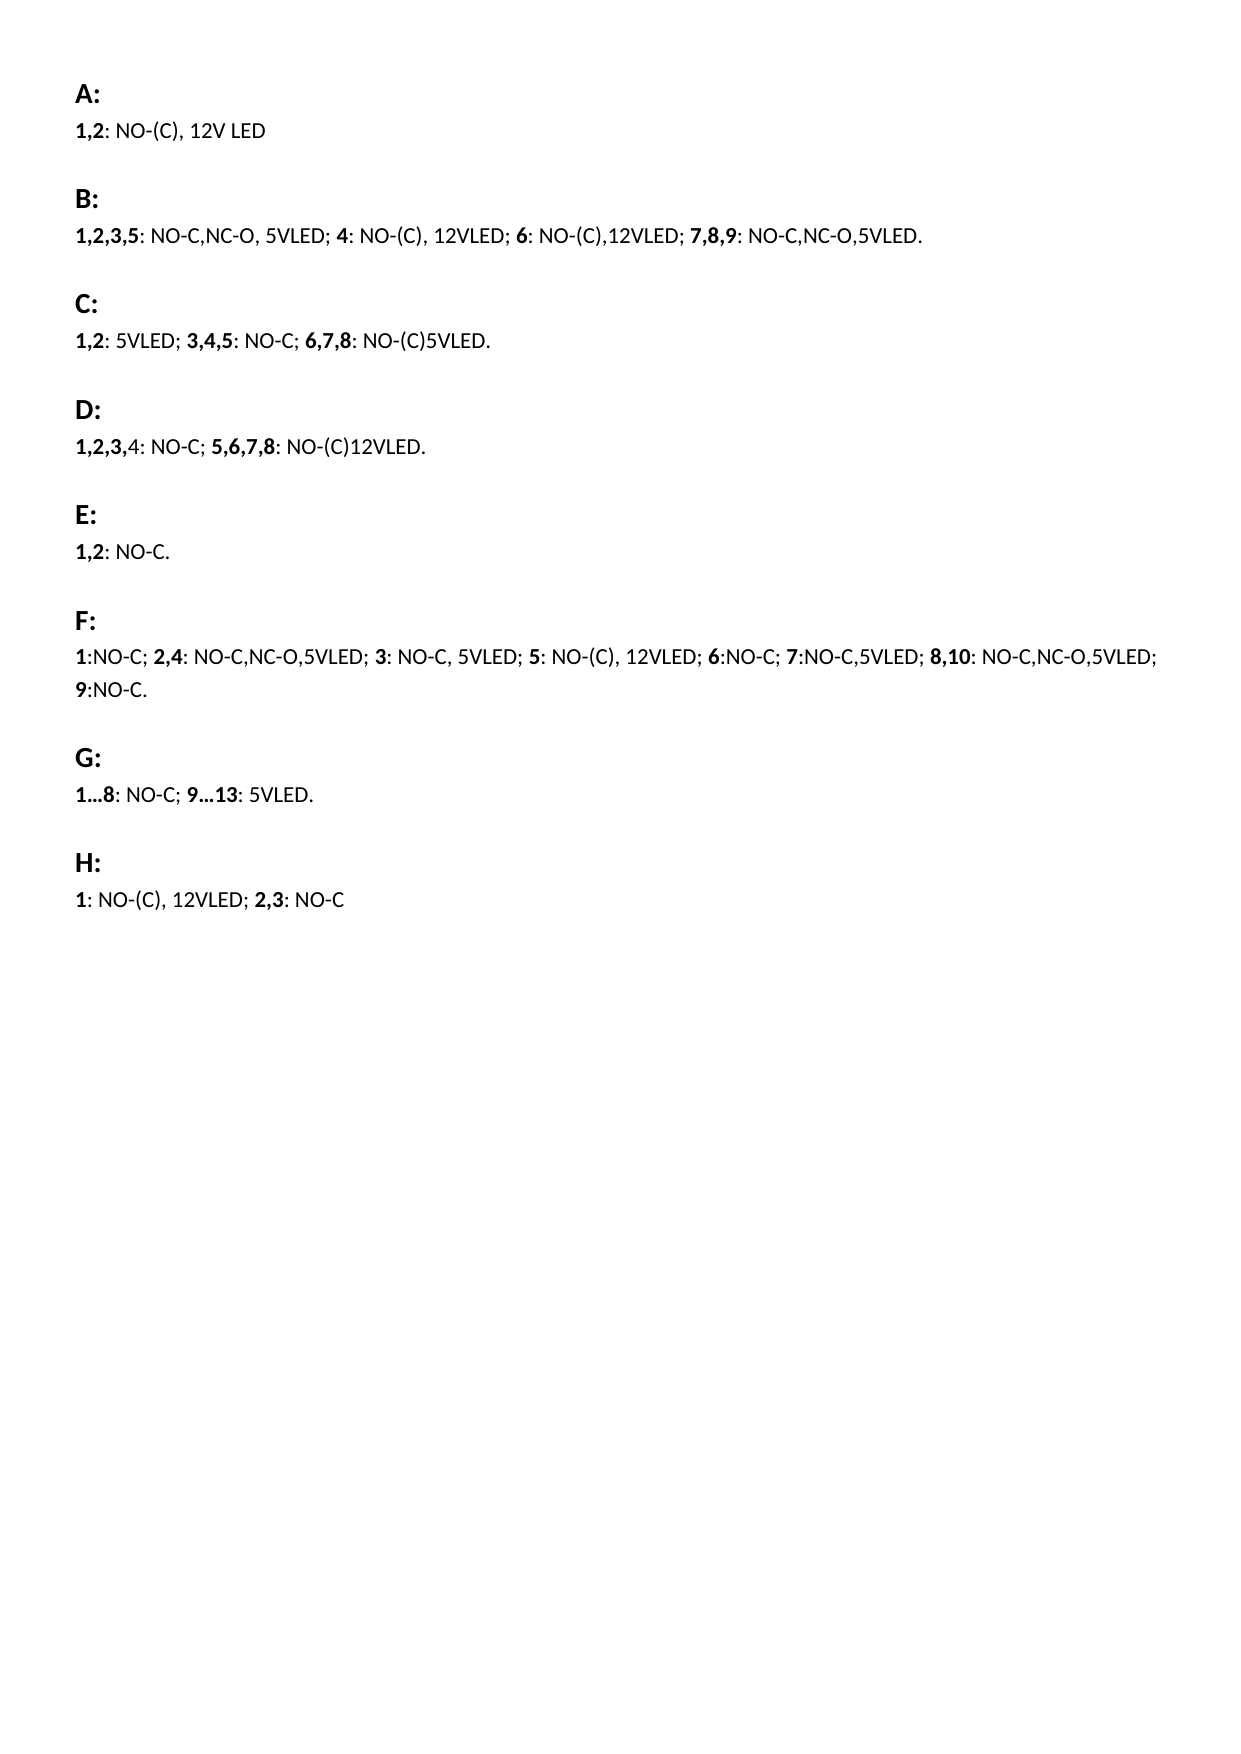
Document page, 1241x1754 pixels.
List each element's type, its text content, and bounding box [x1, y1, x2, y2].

text 1: NO-(C), 12VLED; 2,3: NO-C [75, 885, 1165, 913]
text 1,2: NO-(C), 12V LED [75, 116, 1165, 144]
text A: [75, 75, 1165, 111]
text F: [75, 602, 1165, 637]
text G: [75, 739, 1165, 775]
text H: [75, 844, 1165, 880]
text 1,2: NO-C. [75, 537, 1165, 565]
text B: [75, 180, 1165, 216]
text 1:NO-C; 2,4: NO-C,NC-O,5VLED; 3: NO-C, 5VLED; 5: NO-(C), 12VLED; 6:NO-C; 7:NO-C,5VLED; 8,10: NO-C,NC-O,5VLED; 9:NO-C. [75, 642, 1165, 703]
text 1…8: NO-C; 9…13: 5VLED. [75, 780, 1165, 808]
text C: [75, 286, 1165, 321]
text 1,2,3,4: NO-C; 5,6,7,8: NO-(C)12VLED. [75, 432, 1165, 460]
text D: [75, 391, 1165, 427]
text E: [75, 496, 1165, 532]
text 1,2,3,5: NO-C,NC-O, 5VLED; 4: NO-(C), 12VLED; 6: NO-(C),12VLED; 7,8,9: NO-C,NC-O,5VLED. [75, 221, 1165, 249]
text 1,2: 5VLED; 3,4,5: NO-C; 6,7,8: NO-(C)5VLED. [75, 327, 1165, 354]
